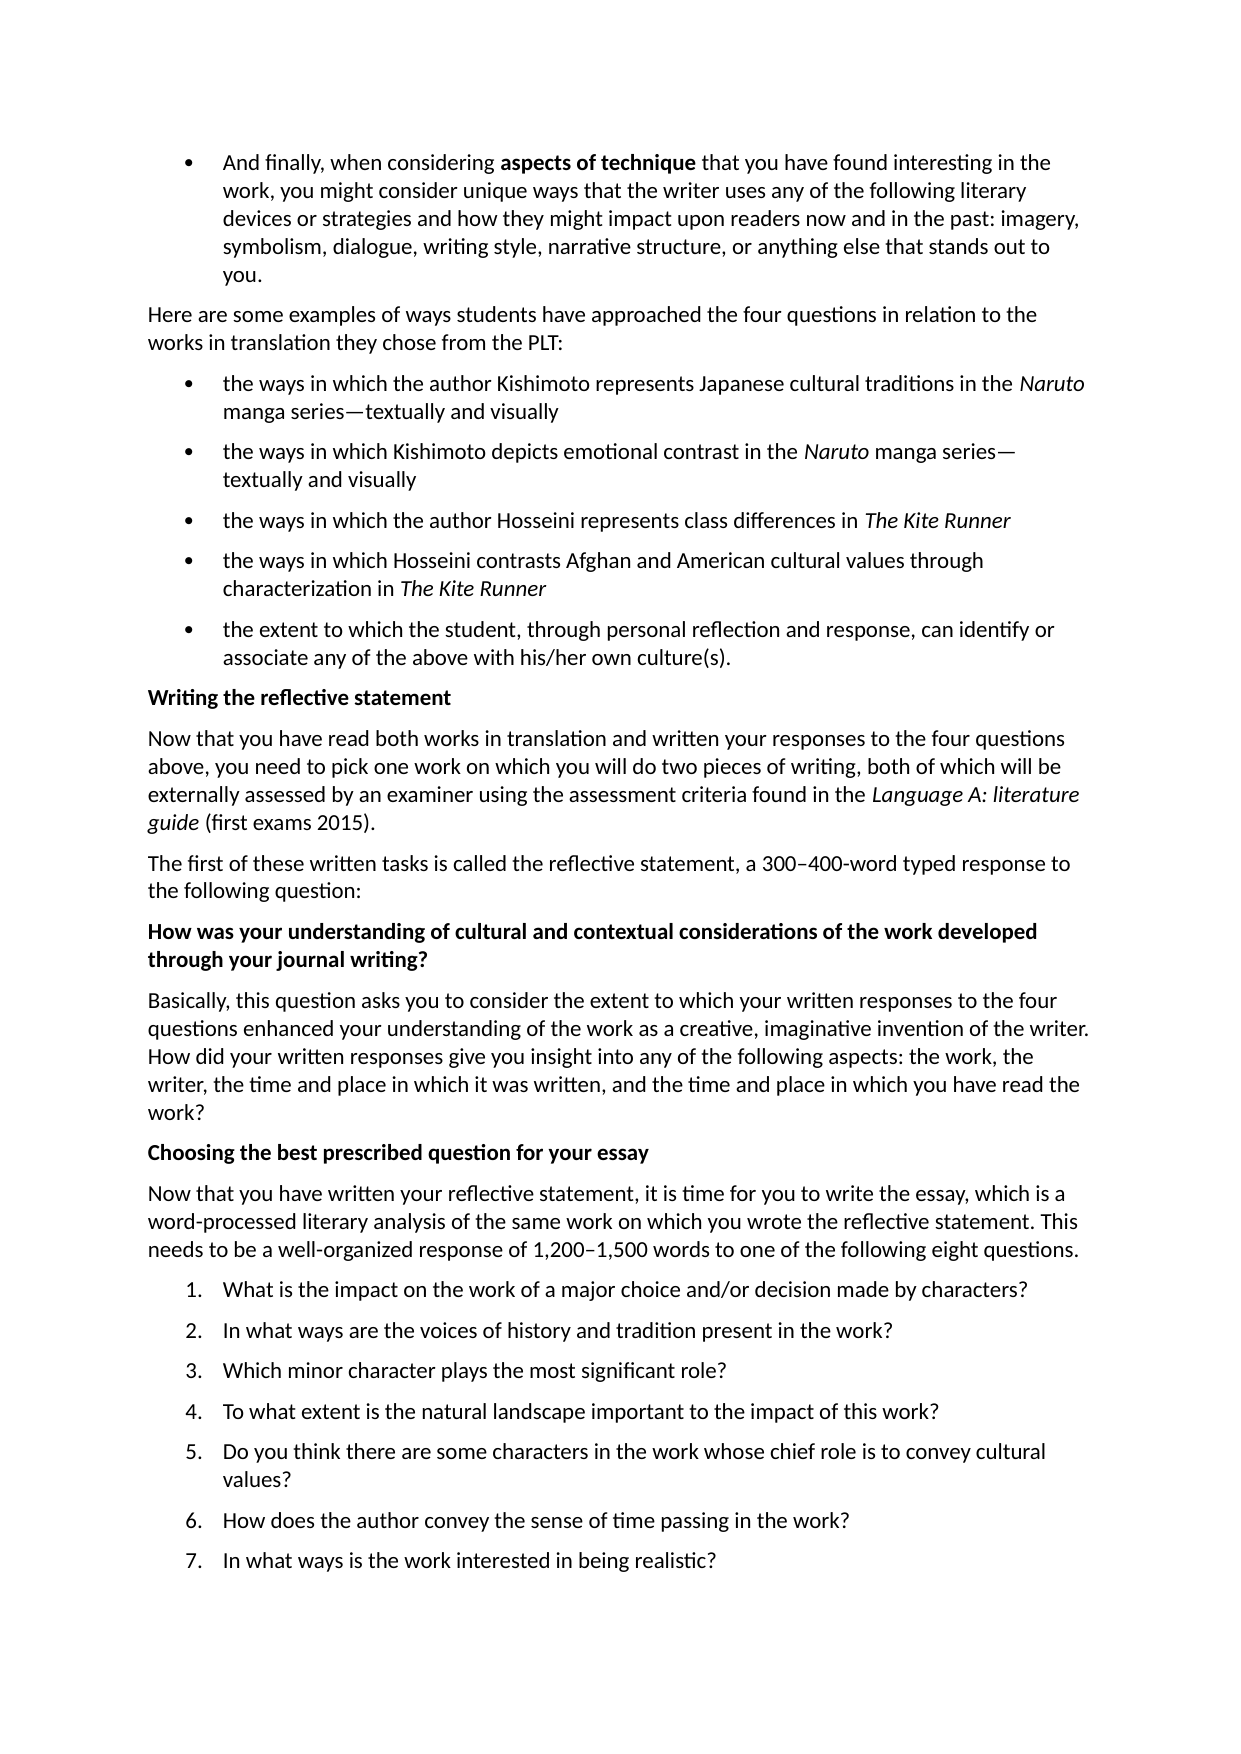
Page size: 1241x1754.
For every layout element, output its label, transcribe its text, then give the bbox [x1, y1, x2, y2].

list the ways in which the author Hosseini represents class differences in The Kite Runner [185, 506, 1092, 534]
text How was your understanding of cultural and contextual considerations of the work developed through your journal writing? [148, 917, 1092, 973]
list the ways in which the author Kishimoto represents Japanese cultural traditions in the Naruto manga series—textually and visually [185, 369, 1092, 425]
text Here are some examples of ways students have approached the four questions in relation to the works in translation they chose from the PLT: [148, 300, 1092, 356]
list In what ways is the work interested in being realistic? [185, 1547, 1092, 1574]
text Now that you have written your reflective statement, it is time for you to write the essay, which is a word-processed literary analysis of the same work on which you wrote the reflective statement. This needs to be a well-organized response of 1,200–1,500 words to one of the following eight questions. [148, 1179, 1092, 1263]
list Do you think there are some characters in the work whose chief role is to convey cultural values? [185, 1437, 1092, 1493]
text Writing the reflective statement [148, 683, 1092, 712]
list the ways in which Kishimoto depicts emotional contrast in the Naruto manga series—textually and visually [185, 437, 1092, 493]
list In what ways are the voices of history and tradition present in the work? [185, 1316, 1092, 1344]
list the ways in which Hosseini contrasts Afghan and American cultural values through characterization in The Kite Runner [185, 546, 1092, 602]
list Which minor character plays the most significant role? [185, 1356, 1092, 1384]
list the extent to which the student, through personal reflection and response, can identify or associate any of the above with his/her own culture(s). [185, 615, 1092, 671]
list How does the author convey the sense of time passing in the work? [185, 1506, 1092, 1534]
text Choosing the best prescribed question for your essay [148, 1138, 1092, 1166]
list And finally, when considering aspects of technique that you have found interesting in the work, you might consider unique ways that the writer uses any of the following literary devices or strategies and how they might impact upon readers now and in the past: imagery, symbolism, dialogue, writing style, narrative structure, or anything else that stands out to you. [185, 148, 1092, 288]
list To what extent is the natural landscape important to the impact of this work? [185, 1397, 1092, 1425]
text The first of these written tasks is called the reflective statement, a 300–400-word typed response to the following question: [148, 849, 1092, 905]
list What is the impact on the work of a major choice and/or decision made by characters? [185, 1275, 1092, 1303]
text Now that you have read both works in translation and written your responses to the four questions above, you need to pick one work on which you will do two pieces of writing, both of which will be externally assessed by an examiner using the assessment criteria found in the Language A: literature guide (first exams 2015). [148, 724, 1092, 836]
text Basically, this question asks you to consider the extent to which your written responses to the four questions enhanced your understanding of the work as a creative, imaginative invention of the writer. How did your written responses give you insight into any of the following aspects: the work, the writer, the time and place in which it was written, and the time and place in which you have read the work? [148, 986, 1092, 1126]
